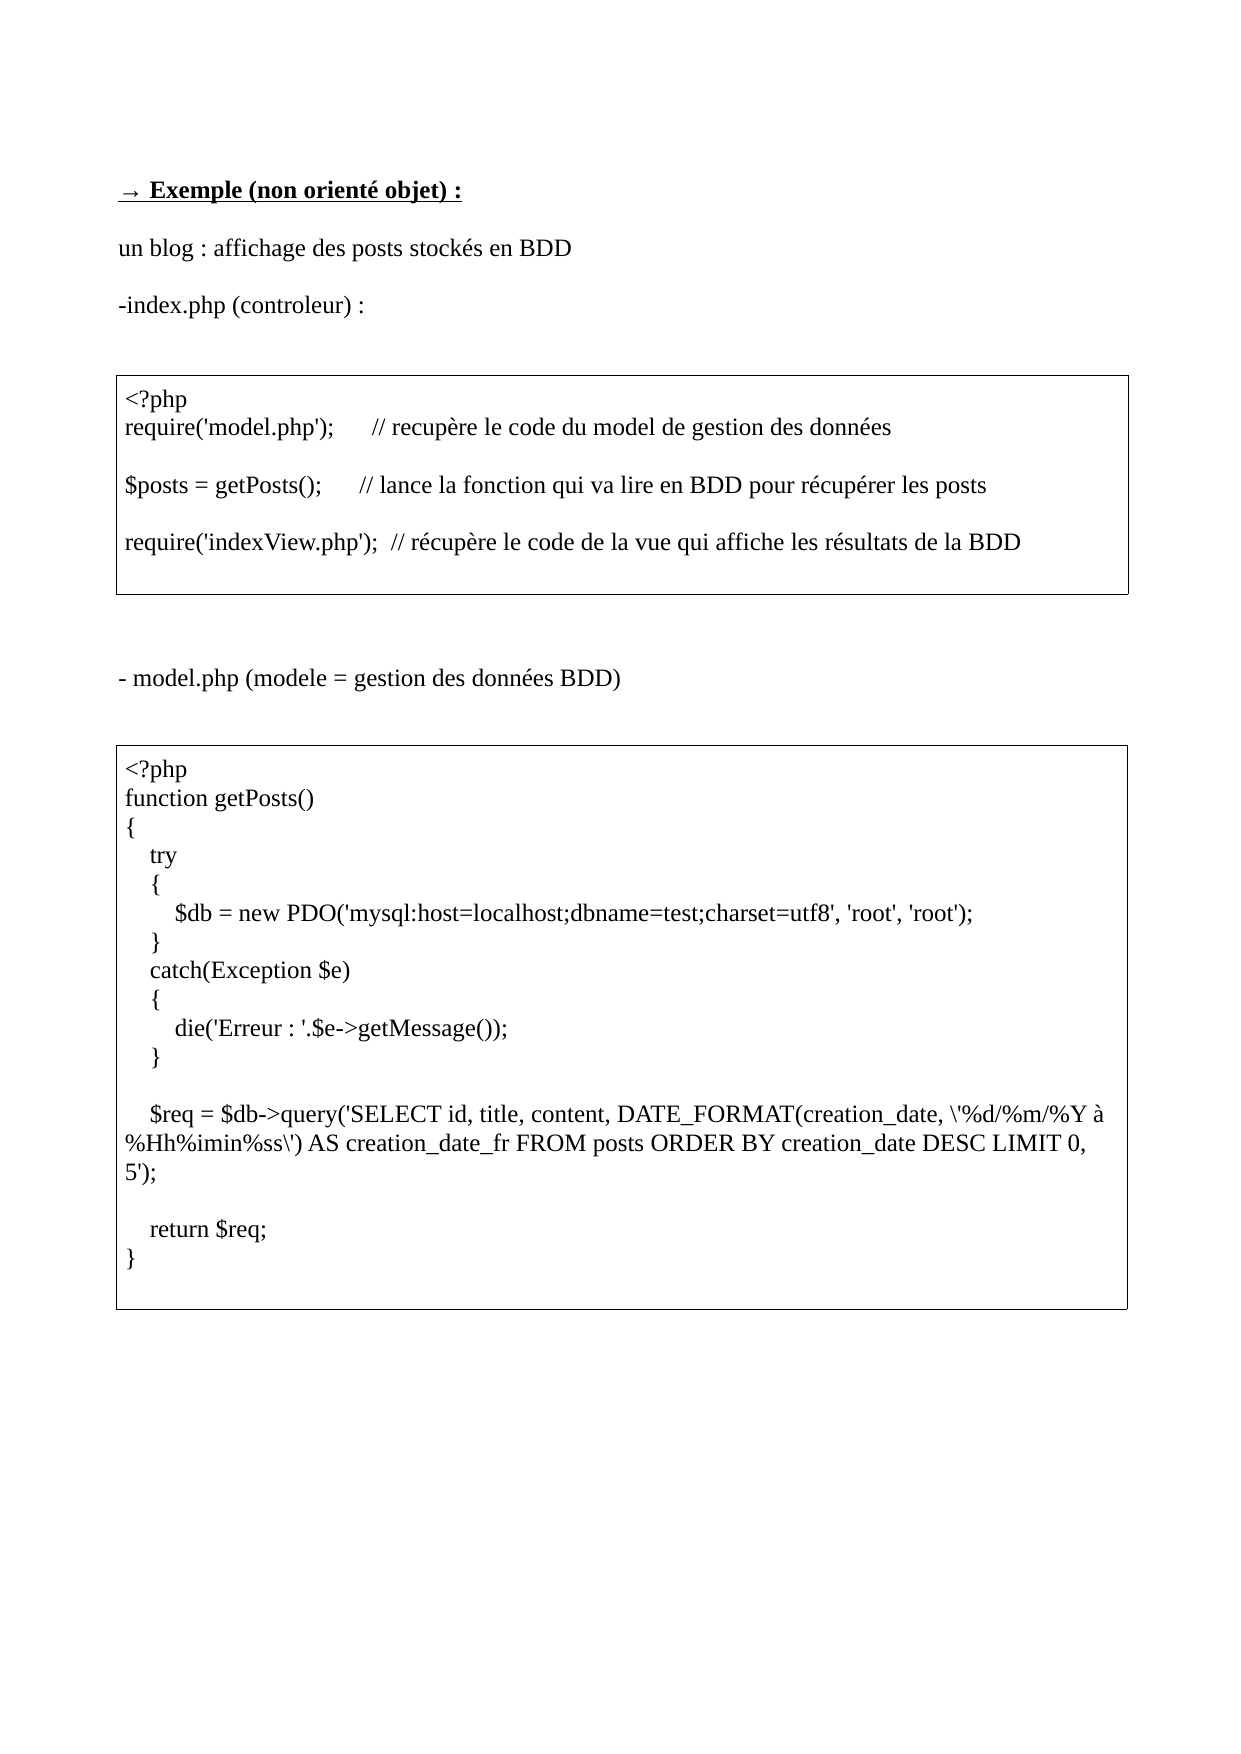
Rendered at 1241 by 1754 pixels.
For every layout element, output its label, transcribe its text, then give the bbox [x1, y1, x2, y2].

text <?php [124, 384, 1119, 412]
text require('indexView.php'); // récupère le code de la vue qui affiche les résultats de la BDD [124, 527, 1119, 556]
text → Exemple (non orienté objet) : [118, 176, 1122, 204]
text $db = new PDO('mysql:host=localhost;dbname=test;charset=utf8', 'root', 'root'); [124, 898, 1118, 927]
text - model.php (modele = gestion des données BDD) [118, 663, 1122, 692]
text die('Erreur : '.$e->getMessage()); [124, 1013, 1118, 1042]
text require('model.php'); // recupère le code du model de gestion des données [124, 412, 1119, 441]
text -index.php (controleur) : [118, 291, 1122, 319]
text catch(Exception $e) [124, 955, 1118, 984]
text $posts = getPosts(); // lance la fonction qui va lire en BDD pour récupérer les posts [124, 470, 1119, 499]
text { [124, 984, 1118, 1013]
text un blog : affichage des posts stockés en BDD [118, 233, 1122, 262]
text { [124, 812, 1118, 840]
text try [124, 840, 1118, 869]
text } [124, 1042, 1118, 1070]
text $req = $db->query('SELECT id, title, content, DATE_FORMAT(creation_date, \'%d/%m/%Y à %Hh%imin%ss\') AS creation_date_fr FROM posts ORDER BY creation_date DESC LIMIT 0, 5'); [124, 1099, 1118, 1185]
text <?php [124, 754, 1118, 783]
text function getPosts() [124, 783, 1118, 812]
text return $req; [124, 1214, 1118, 1243]
text } [124, 1243, 1118, 1272]
text } [124, 927, 1118, 955]
text { [124, 869, 1118, 898]
